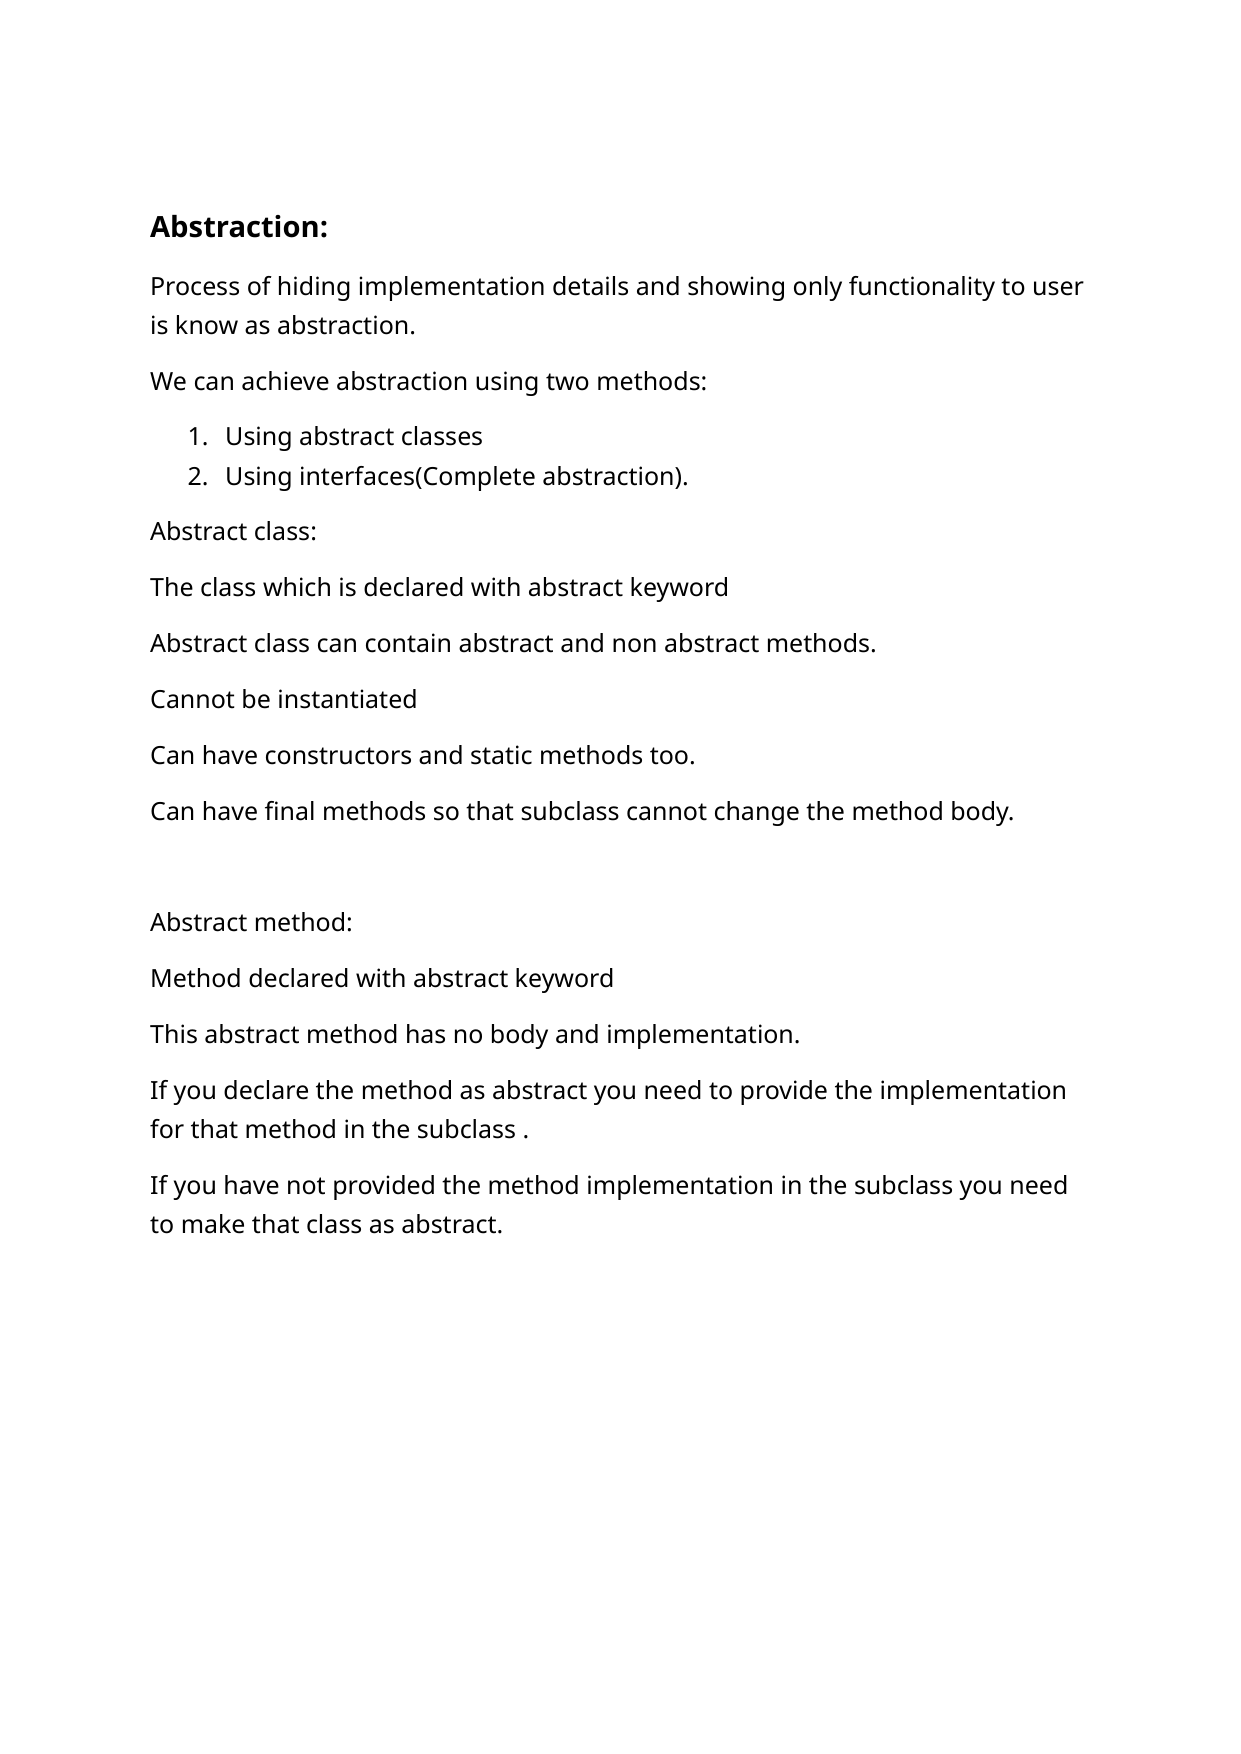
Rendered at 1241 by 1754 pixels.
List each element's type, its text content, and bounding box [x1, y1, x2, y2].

text Abstract class: [150, 514, 1090, 548]
text If you have not provided the method implementation in the subclass you need to make that class as abstract. [150, 1167, 1090, 1241]
text Can have final methods so that subclass cannot change the method body. [150, 793, 1090, 827]
text Cannot be instantiated [150, 681, 1090, 716]
text This abstract method has no body and implementation. [150, 1016, 1090, 1051]
list Using interfaces(Complete abstraction). [187, 458, 1090, 492]
list Using abstract classes [187, 419, 1090, 453]
text Can have constructors and static methods too. [150, 737, 1090, 771]
text Abstract method: [150, 905, 1090, 939]
text The class which is declared with abstract keyword [150, 570, 1090, 604]
text Abstract class can contain abstract and non abstract methods. [150, 626, 1090, 660]
text Abstraction: [150, 206, 1090, 246]
text If you declare the method as abstract you need to provide the implementation for that method in the subclass . [150, 1072, 1090, 1146]
text Method declared with abstract keyword [150, 961, 1090, 995]
text Process of hiding implementation details and showing only functionality to user is know as abstraction. [150, 268, 1090, 341]
text We can achieve abstraction using two methods: [150, 363, 1090, 397]
